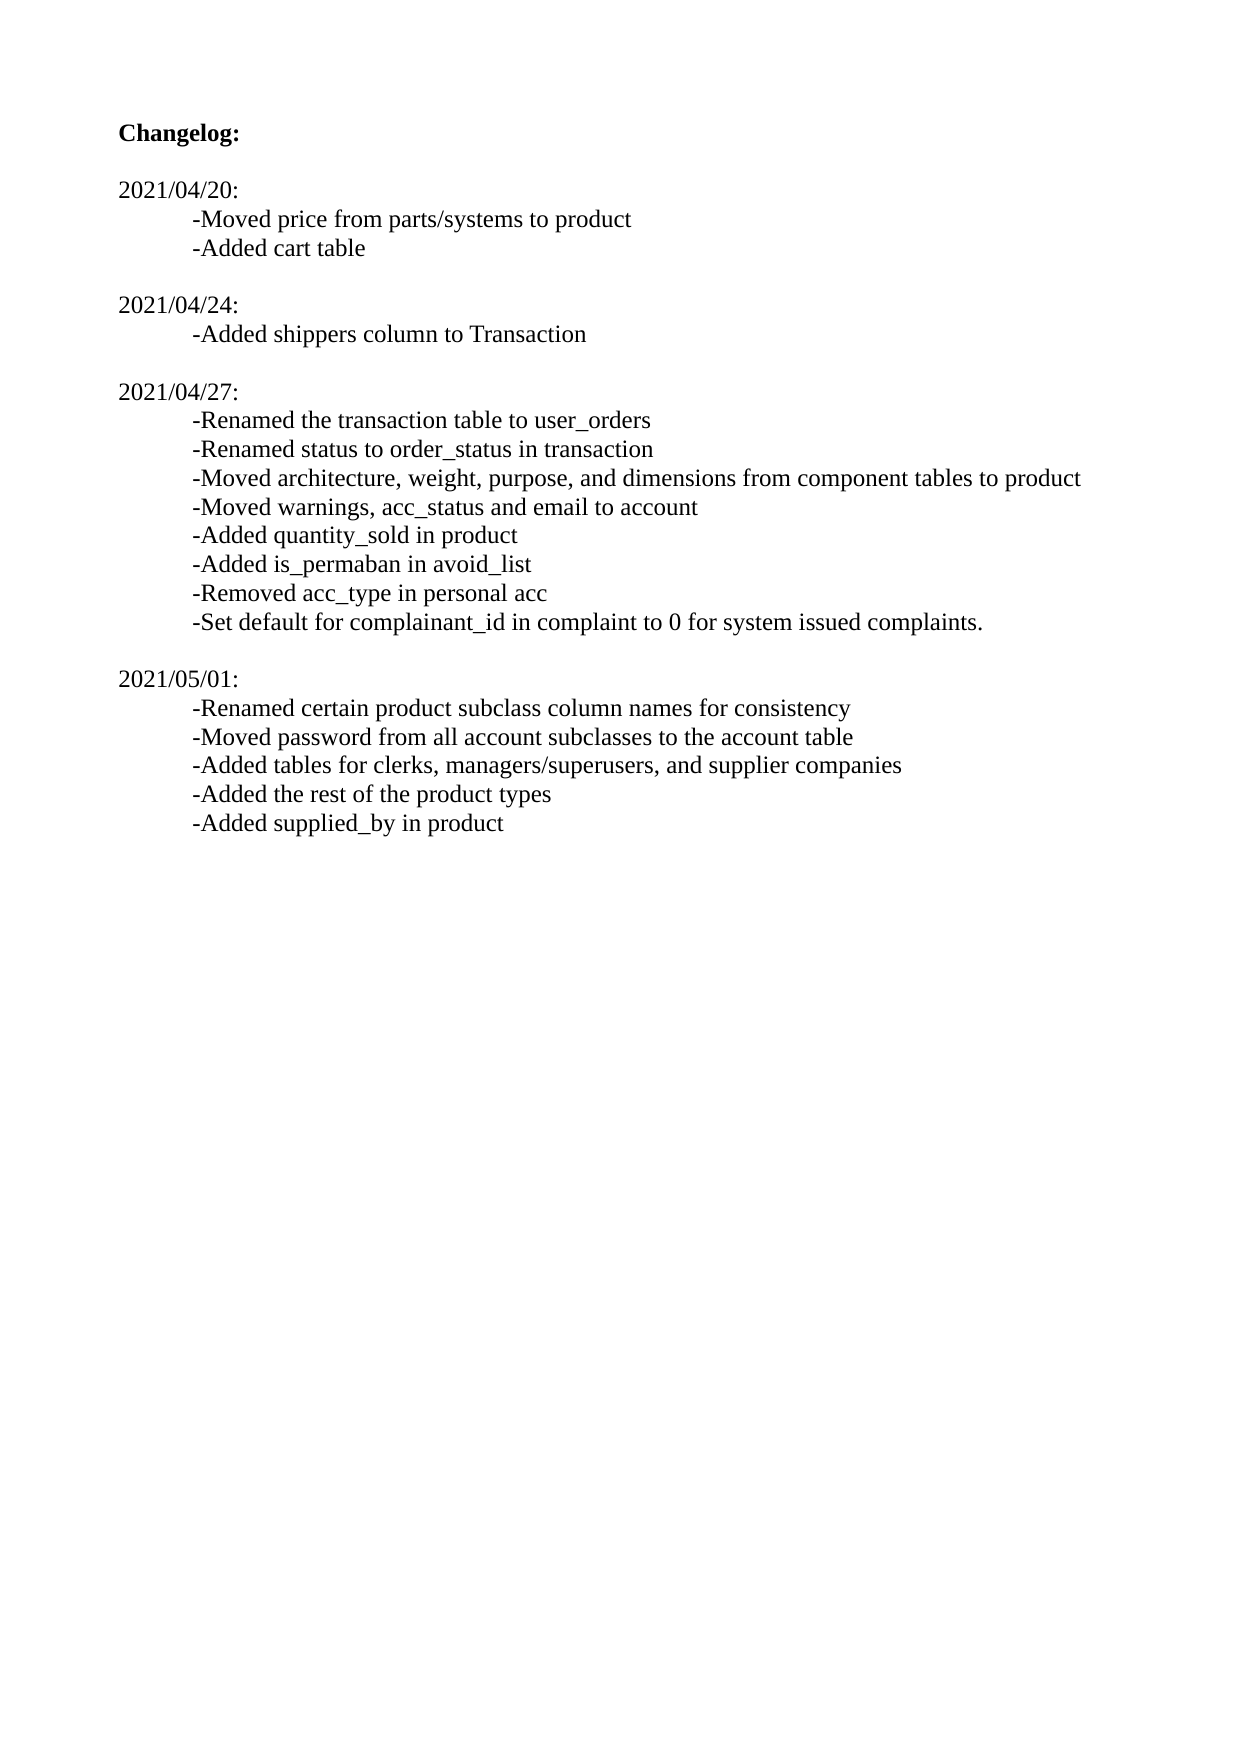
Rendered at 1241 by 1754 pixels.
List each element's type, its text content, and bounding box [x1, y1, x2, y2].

text 2021/05/01: [118, 664, 1122, 693]
text -Set default for complainant_id in complaint to 0 for system issued complaints. [118, 607, 1122, 636]
text -Removed acc_type in personal acc [118, 578, 1122, 607]
text -Added the rest of the product types [118, 779, 1122, 808]
text -Added shippers column to Transaction [118, 319, 1122, 348]
text 2021/04/20: [118, 176, 1122, 204]
text Changelog: [118, 118, 1122, 147]
text -Moved architecture, weight, purpose, and dimensions from component tables to product [118, 463, 1122, 492]
text -Renamed the transaction table to user_orders [118, 406, 1122, 434]
text -Added supplied_by in product [118, 808, 1122, 837]
text -Renamed status to order_status in transaction [118, 434, 1122, 463]
text -Added is_permaban in avoid_list [118, 549, 1122, 578]
text -Added quantity_sold in product [118, 521, 1122, 549]
text 2021/04/24: [118, 291, 1122, 319]
text -Added cart table [118, 233, 1122, 262]
text -Renamed certain product subclass column names for consistency [118, 693, 1122, 722]
text -Moved price from parts/systems to product [118, 204, 1122, 233]
text 2021/04/27: [118, 377, 1122, 406]
text -Added tables for clerks, managers/superusers, and supplier companies [118, 751, 1122, 779]
text -Moved password from all account subclasses to the account table [118, 722, 1122, 751]
text -Moved warnings, acc_status and email to account [118, 492, 1122, 521]
